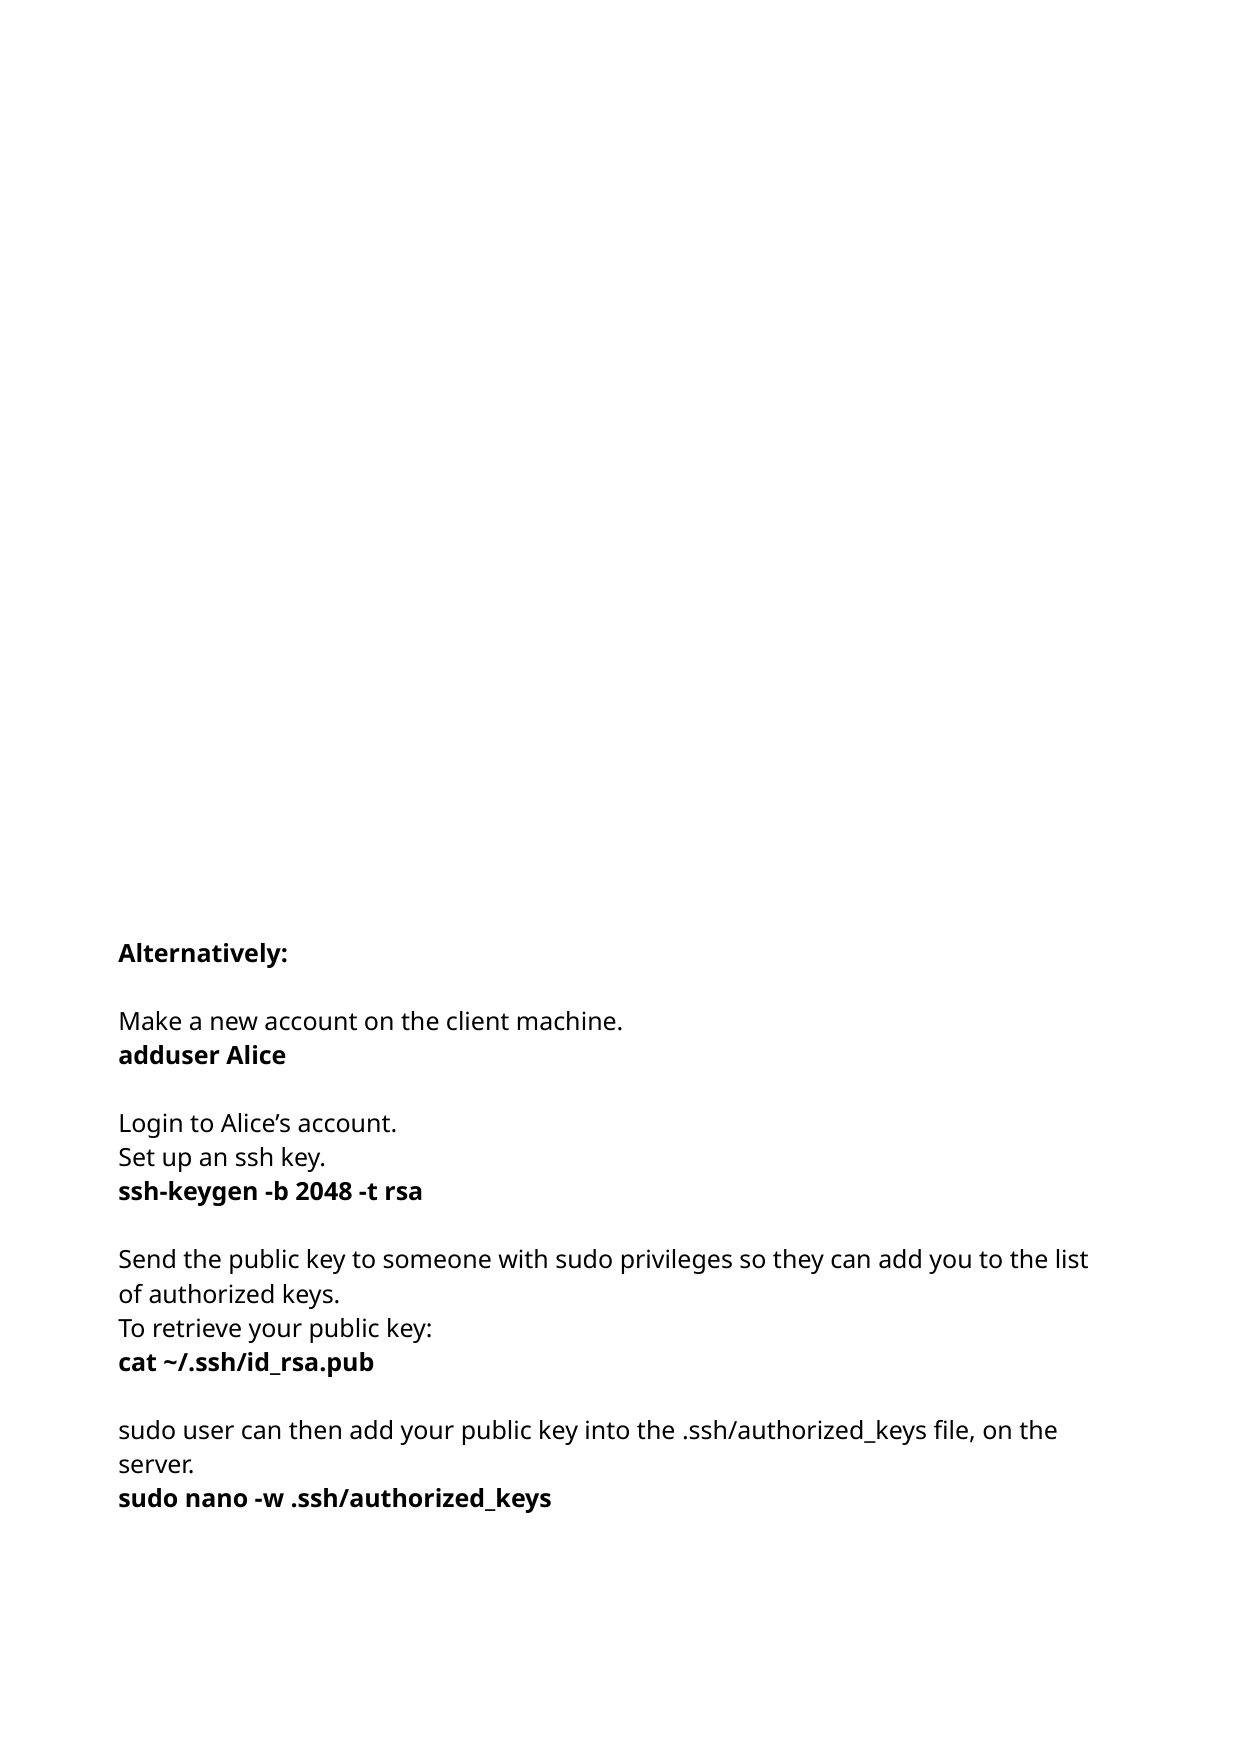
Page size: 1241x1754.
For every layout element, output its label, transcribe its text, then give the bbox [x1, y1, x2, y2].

text Alternatively: [118, 936, 1122, 970]
text Make a new account on the client machine. [118, 1004, 1122, 1038]
text of authorized keys. [118, 1276, 1122, 1310]
text adduser Alice [118, 1038, 1122, 1072]
text Send the public key to someone with sudo privileges so they can add you to the list [118, 1242, 1122, 1276]
text Login to Alice’s account. Set up an ssh key. ssh-keygen -b 2048 -t rsa [118, 1106, 1122, 1208]
text To retrieve your public key: cat ~/.ssh/id_rsa.pub sudo user can then add your public key into the .ssh/authorized_keys file, on the server. sudo nano -w .ssh/authorized_keys [118, 1310, 1122, 1515]
